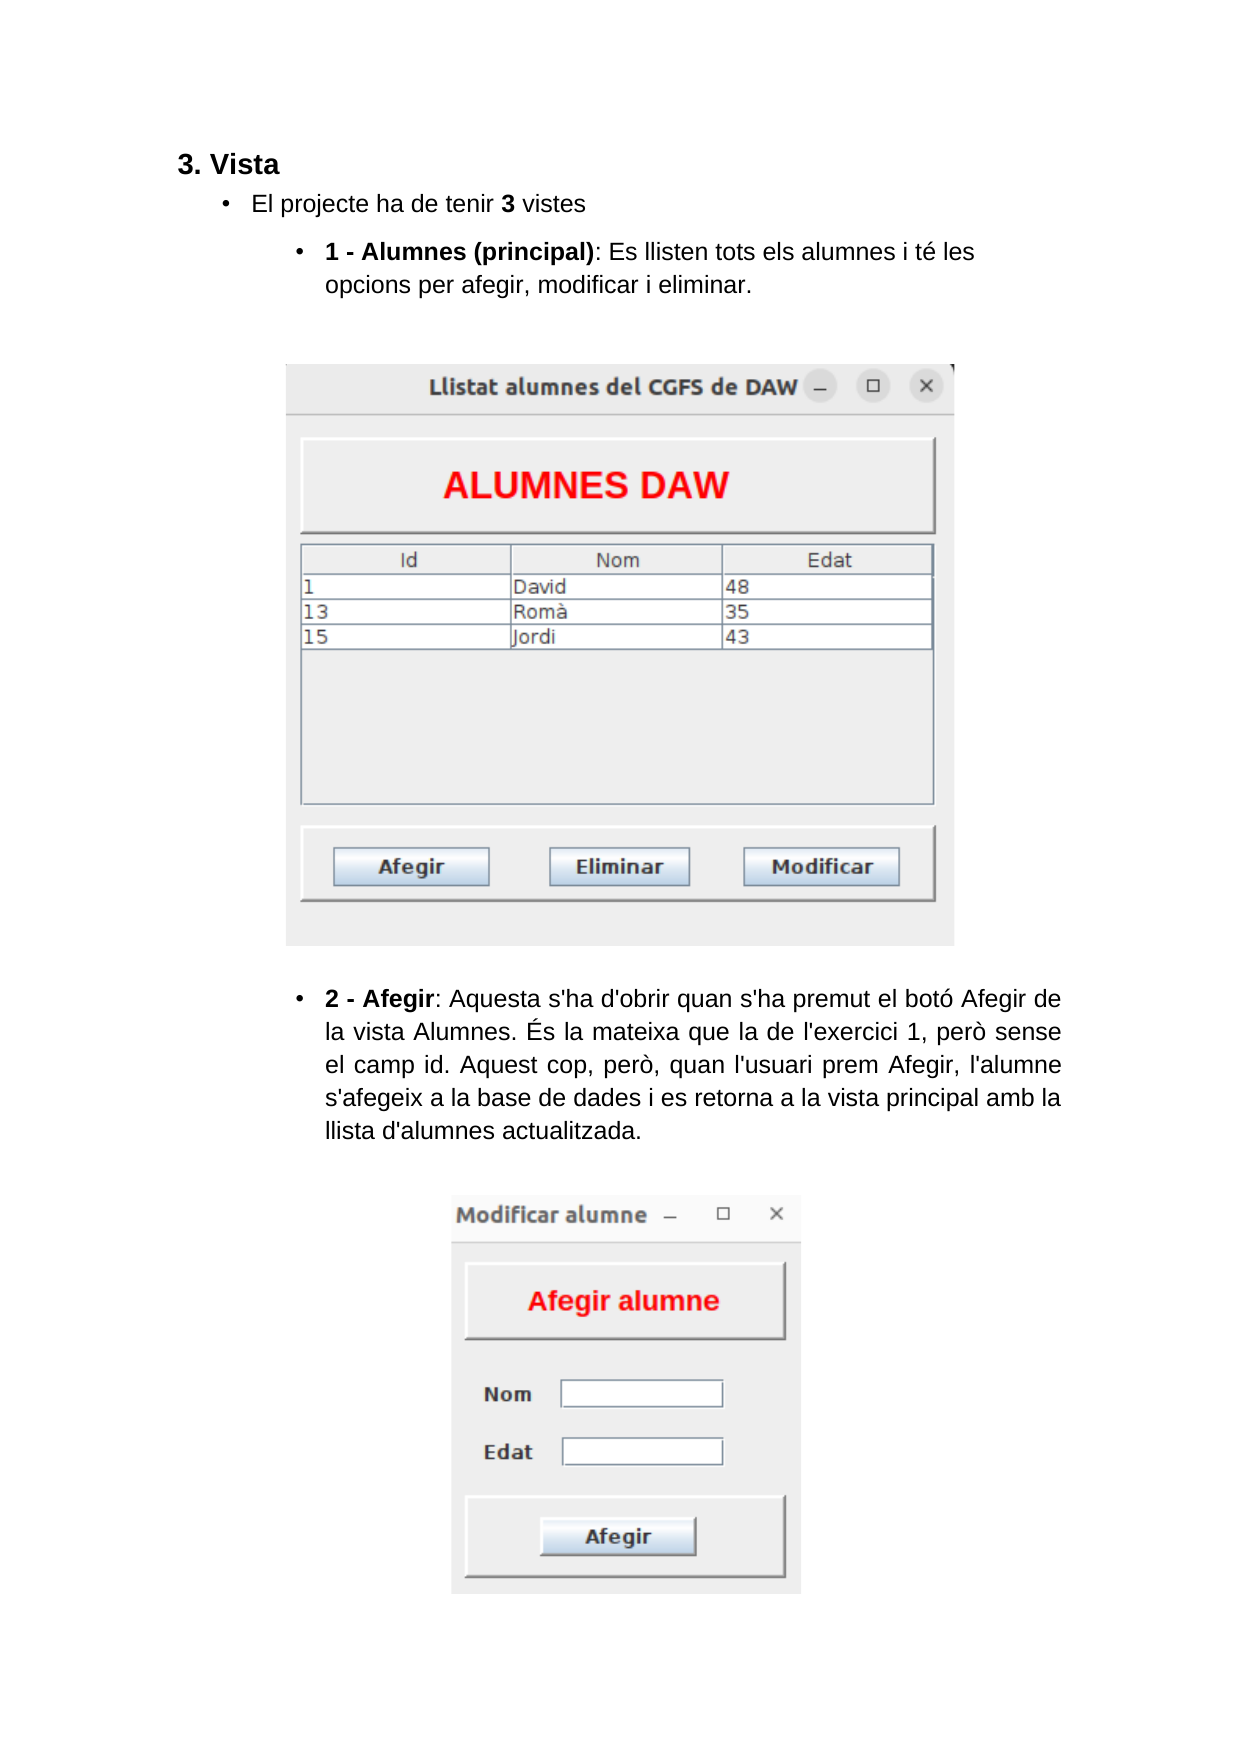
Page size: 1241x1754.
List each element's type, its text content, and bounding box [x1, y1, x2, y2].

list 2 - Afegir: Aquesta s'ha d'obrir quan s'ha premut el botó Afegir de la vista Alumnes. És la mateixa que la de l'exercici 1, però sense el camp id. Aquest cop, però, quan l'usuari prem Afegir, l'alumne s'afegeix a la base de dades i es retorna a la vista principal amb la llista d'alumnes actualitzada. [295, 984, 1063, 1144]
picture [285, 364, 955, 946]
list El projecte ha de tenir 3 vistes [222, 189, 1063, 218]
subtitle 3. Vista [118, 147, 1063, 180]
list 1 - Alumnes (principal): Es llisten tots els alumnes i té les opcions per afegir, modificar i eliminar. [295, 236, 1063, 298]
picture [451, 1195, 802, 1594]
